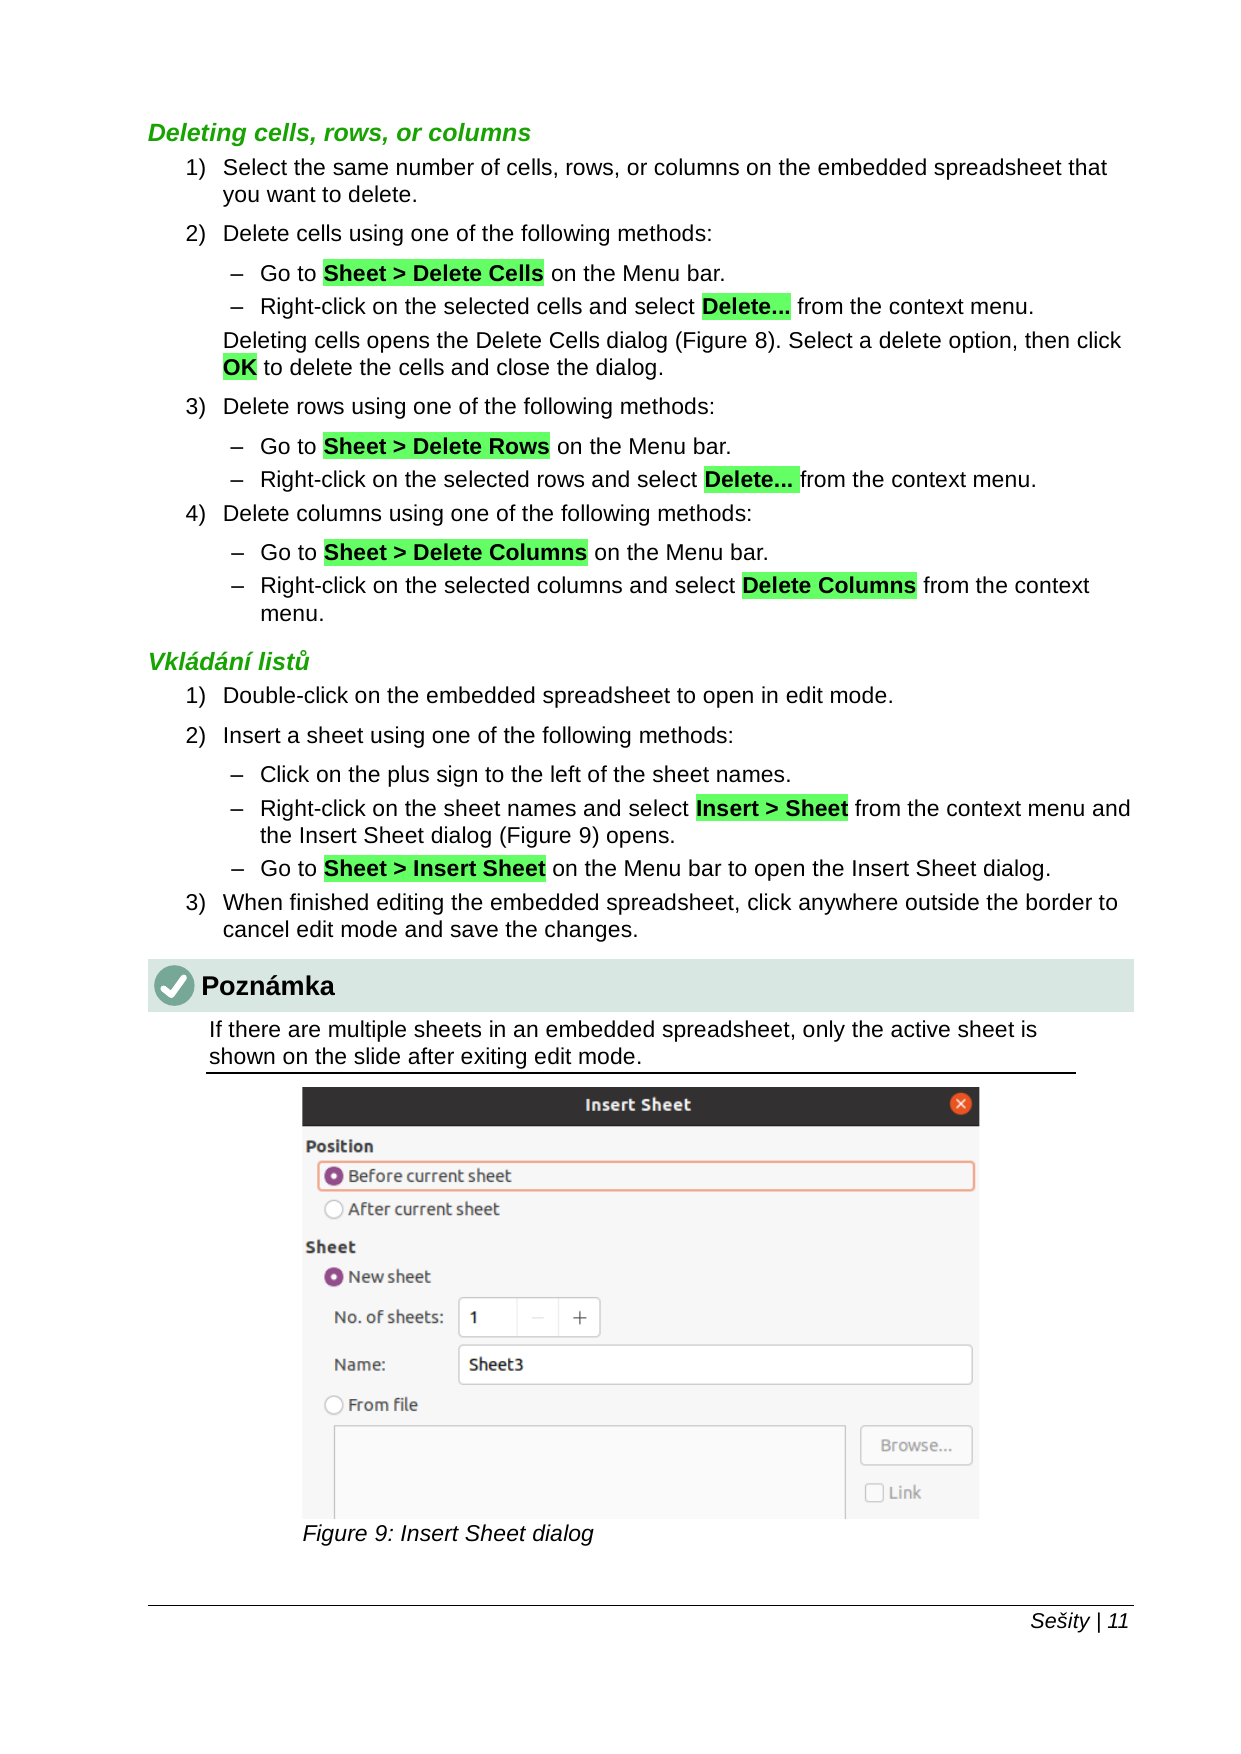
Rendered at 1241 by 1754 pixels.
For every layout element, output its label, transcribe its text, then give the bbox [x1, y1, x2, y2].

list Go to Sheet > Delete Rows on the Menu bar. [550, 432, 1134, 459]
list Right-click on the selected rows and select Delete... from the context menu. [800, 466, 1134, 493]
list Right-click on the selected rows and select Delete... from the context menu. [230, 466, 704, 493]
list Go to Sheet > Insert Sheet on the Menu bar to open the Insert Sheet dialog. [231, 854, 1134, 882]
subtitle Vkládání listů [148, 647, 1134, 676]
list Right-click on the selected cells and select Delete... from the context menu. [230, 293, 702, 320]
list Right-click on the selected cells and select Delete... from the context menu. [791, 293, 1134, 320]
list Delete cells using one of the following methods: [206, 220, 1134, 247]
list Go to Sheet > Delete Rows on the Menu bar. [230, 432, 323, 459]
list Right-click on the selected columns and select Delete Columns from the context menu. [231, 572, 1134, 626]
list Right-click on the sheet names and select Insert > Sheet from the context menu and the Insert Sheet dialog (Figure 9) opens. [230, 794, 1134, 848]
list Delete columns using one of the following methods: [206, 499, 1134, 526]
list Deleting cells opens the Delete Cells dialog (Figure 8). Select a delete option, then click OK to delete the cells and close the dialog. [223, 326, 1134, 380]
list Click on the plus sign to the left of the sheet names. [230, 761, 1134, 788]
list Go to Sheet > Delete Cells on the Menu bar. [544, 259, 1134, 286]
subtitle Poznámka [148, 959, 1134, 1012]
list When finished editing the embedded spreadsheet, click anywhere outside the border to cancel edit mode and save the changes. [206, 888, 1134, 942]
picture [302, 1087, 980, 1519]
list Double-click on the embedded spreadsheet to open in edit mode. [206, 682, 1134, 709]
subtitle Deleting cells, rows, or columns [148, 118, 1134, 147]
list Delete rows using one of the following methods: [206, 393, 1134, 420]
text Figure 9: Insert Sheet dialog [302, 1519, 979, 1546]
list Go to Sheet > Delete Cells on the Menu bar. [230, 259, 323, 286]
list Insert a sheet using one of the following methods: [206, 721, 1134, 748]
text If there are multiple sheets in an embedded spreadsheet, only the active sheet is shown on the slide after exiting edit mode. [206, 1012, 1076, 1072]
list Go to Sheet > Delete Columns on the Menu bar. [231, 538, 1134, 566]
list Select the same number of cells, rows, or columns on the embedded spreadsheet that you want to delete. [206, 153, 1134, 207]
